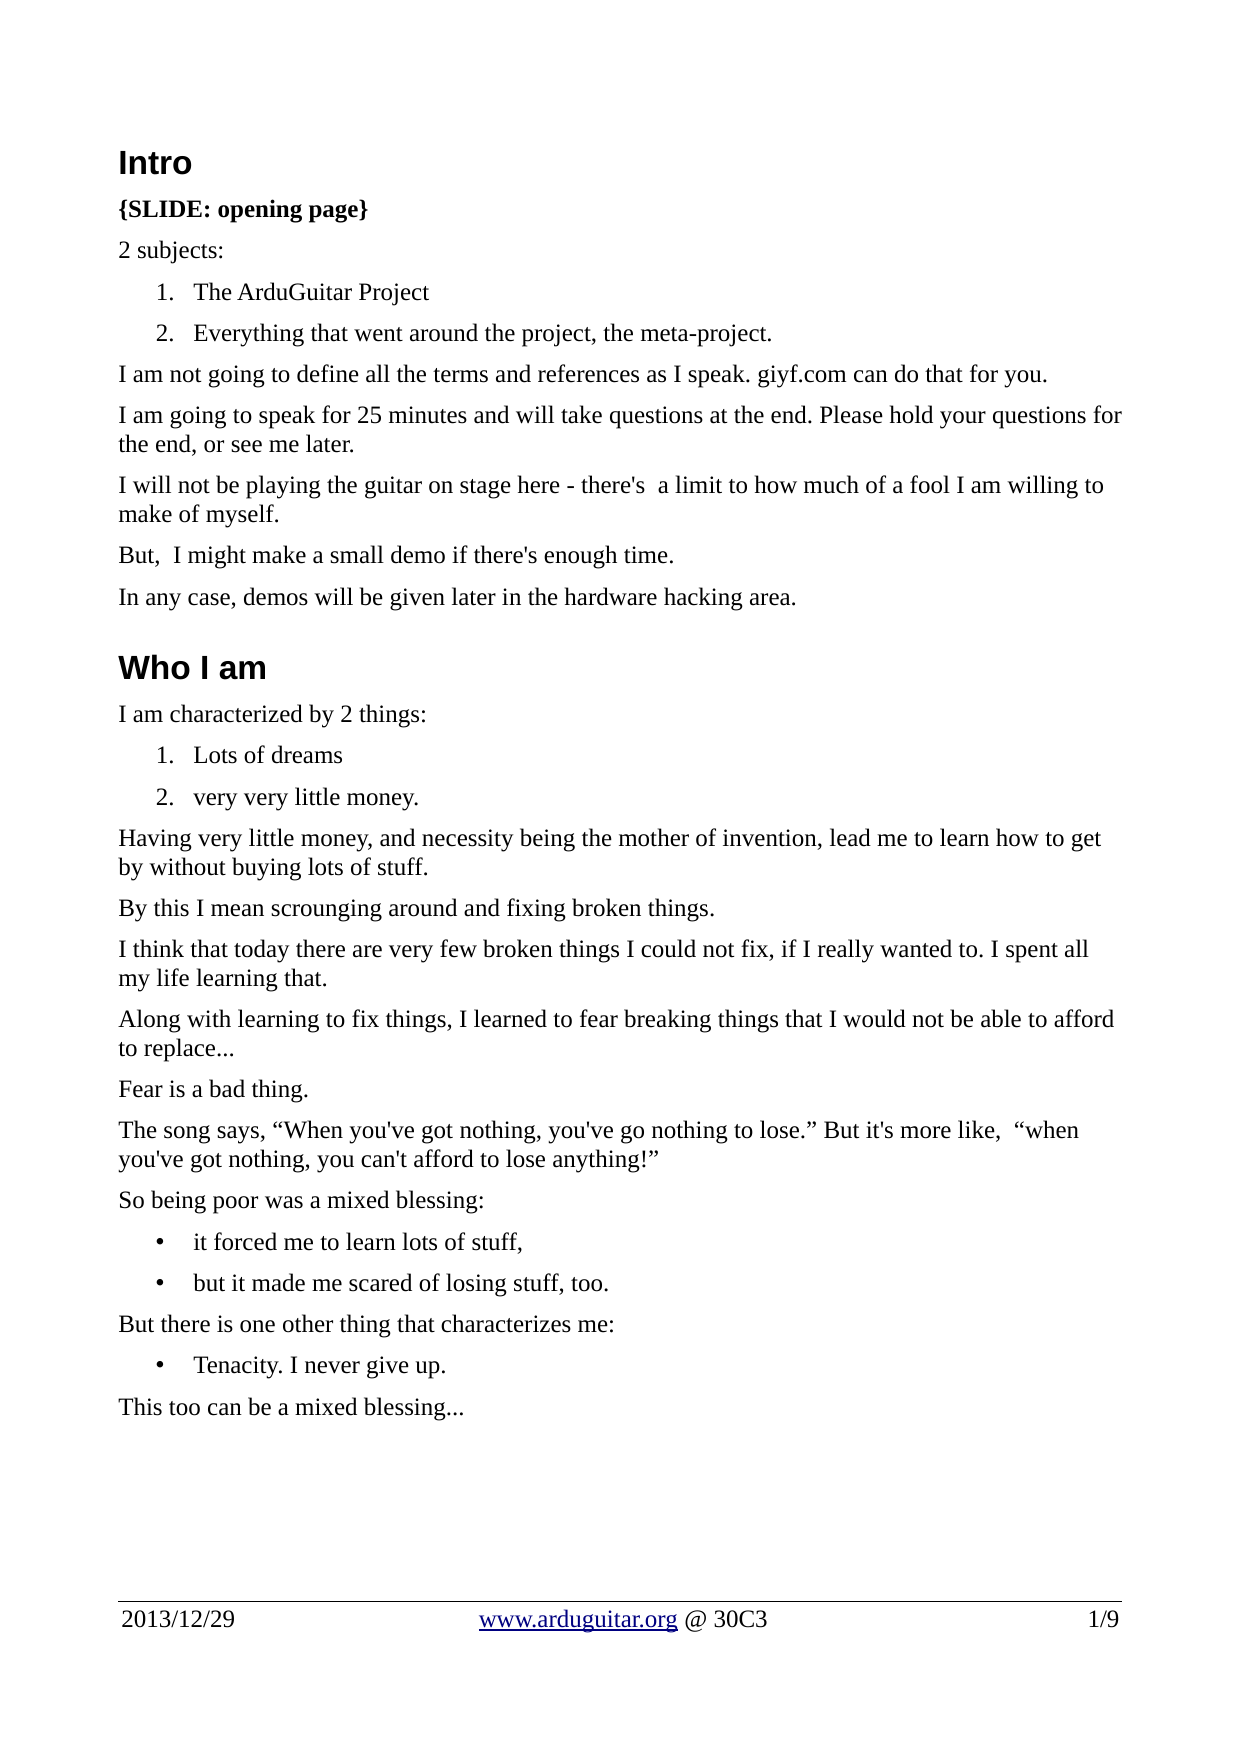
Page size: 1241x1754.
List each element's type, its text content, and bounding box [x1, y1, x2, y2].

text In any case, demos will be given later in the hardware hacking area. [118, 582, 1122, 611]
text But, I might make a small demo if there's enough time. [118, 541, 1122, 569]
text Fear is a bad thing. [118, 1074, 1122, 1103]
subtitle Who I am [118, 648, 1122, 687]
text I am characterized by 2 things: [118, 699, 1122, 728]
list it forced me to learn lots of stuff, [156, 1227, 1122, 1255]
list Everything that went around the project, the meta-project. [156, 318, 1122, 347]
text But there is one other thing that characterizes me: [118, 1309, 1122, 1338]
list Tenacity. I never give up. [156, 1350, 1122, 1379]
text So being poor was a mixed blessing: [118, 1185, 1122, 1214]
text I will not be playing the guitar on stage here - there's a limit to how much of a fool I am willing to make of myself. [118, 471, 1122, 528]
text The song says, “When you've got nothing, you've go nothing to lose.” But it's more like, “when you've got nothing, you can't afford to lose anything!” [118, 1115, 1122, 1173]
text Having very little money, and necessity being the mother of invention, lead me to learn how to get by without buying lots of stuff. [118, 823, 1122, 880]
text 2 subjects: [118, 236, 1122, 264]
list The ArduGuitar Project [156, 277, 1122, 306]
text {SLIDE: opening page} [118, 194, 1122, 223]
text I am going to speak for 25 minutes and will take questions at the end. Please hold your questions for the end, or see me later. [118, 401, 1122, 458]
text I am not going to define all the terms and references as I speak. giyf.com can do that for you. [118, 359, 1122, 388]
text This too can be a mixed blessing... [118, 1392, 1122, 1420]
text I think that today there are very few broken things I could not fix, if I really wanted to. I spent all my life learning that. [118, 934, 1122, 992]
list but it made me scared of losing stuff, too. [156, 1268, 1122, 1297]
subtitle Intro [118, 143, 1122, 182]
text By this I mean scrounging around and fixing broken things. [118, 893, 1122, 922]
list Lots of dreams [156, 740, 1122, 769]
text Along with learning to fix things, I learned to fear breaking things that I would not be able to afford to replace... [118, 1004, 1122, 1062]
list very very little money. [156, 782, 1122, 810]
